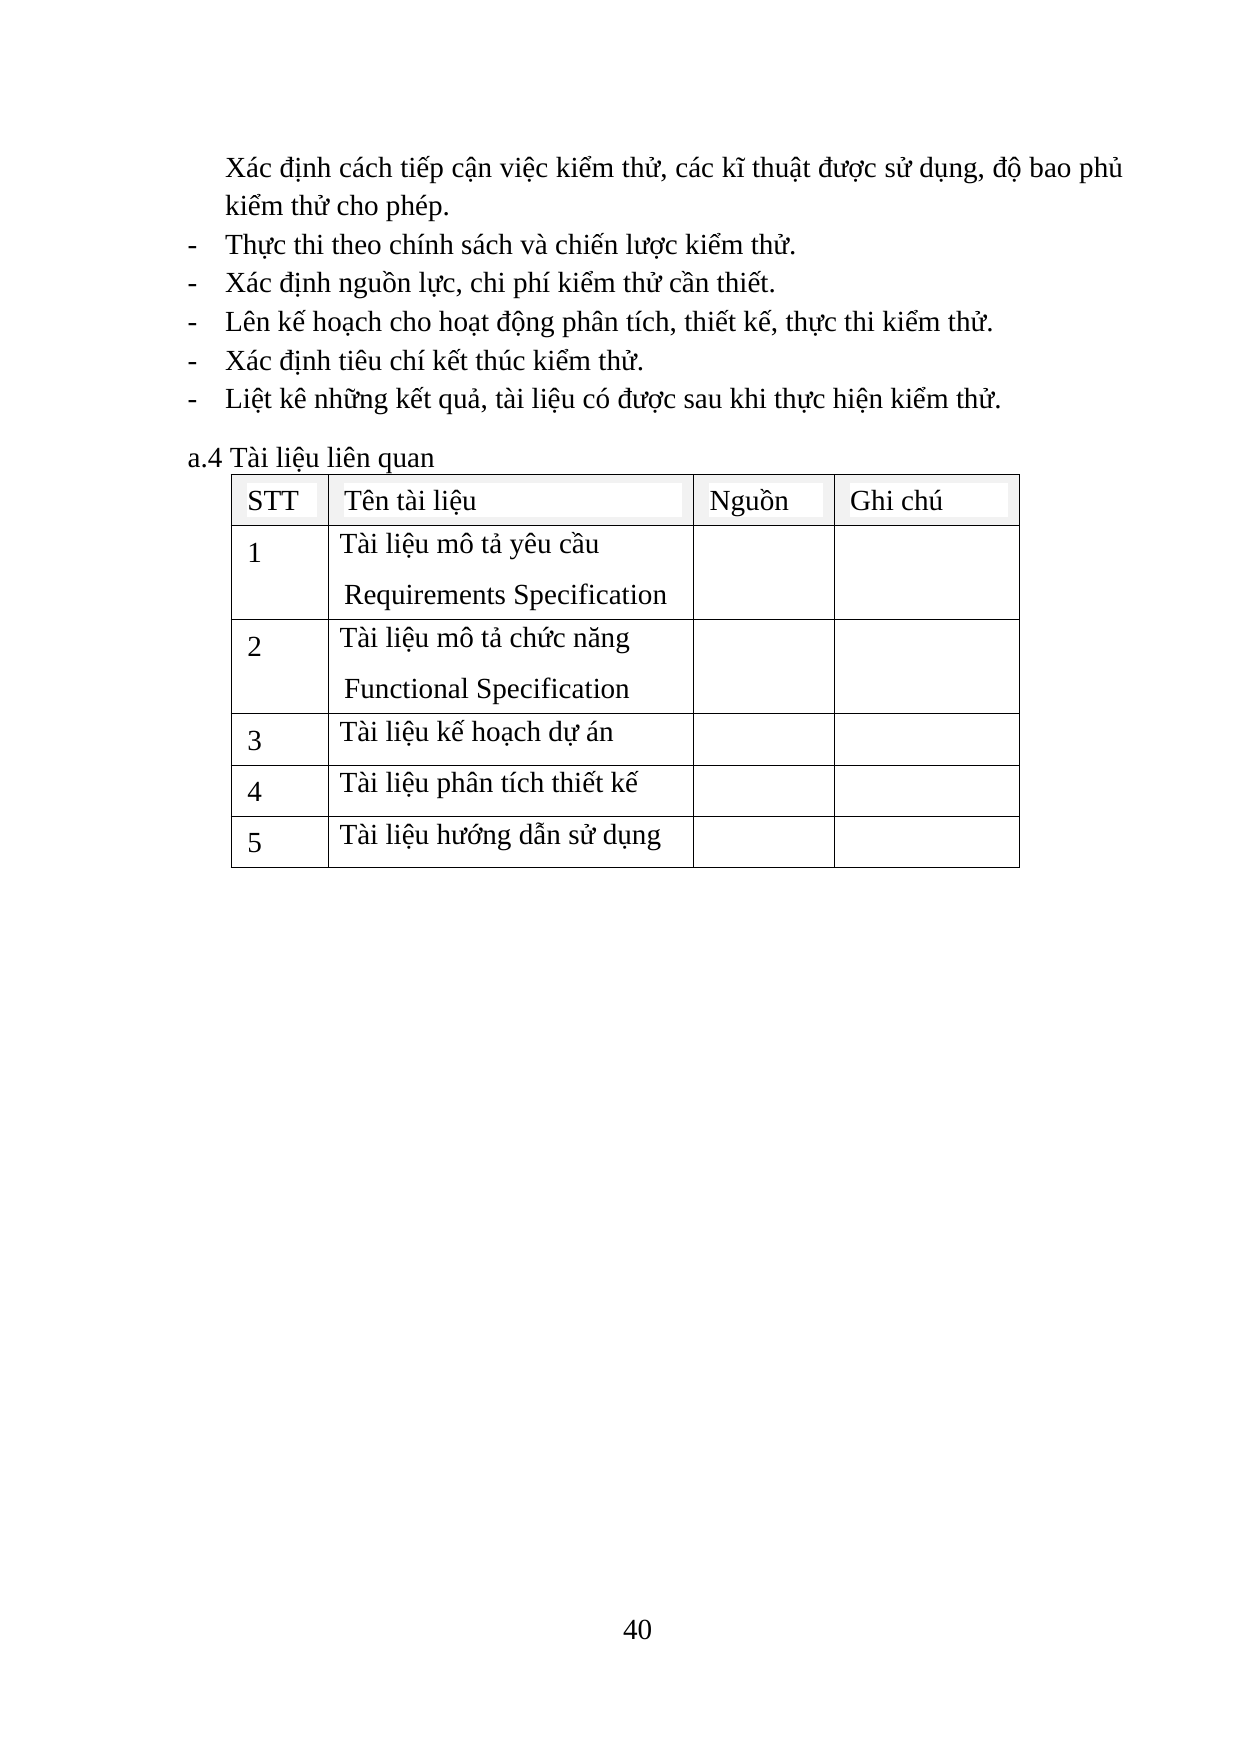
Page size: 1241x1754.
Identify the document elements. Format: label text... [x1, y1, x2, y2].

table_cell Tài liệu kế hoạch dự án [329, 714, 693, 764]
table_cell [835, 817, 1019, 867]
table_cell Tài liệu mô tả chức năng Functional Specification [329, 620, 693, 713]
text a.4 Tài liệu liên quan [187, 441, 1125, 474]
list Thực thi theo chính sách và chiến lược kiểm thử. [187, 227, 1125, 261]
table_cell [694, 714, 834, 764]
table_cell Tài liệu phân tích thiết kế [329, 766, 693, 816]
table_cell [835, 766, 1019, 816]
table_header Tên tài liệu [329, 475, 693, 525]
table_cell 1 [232, 526, 328, 619]
table_header Nguồn [694, 475, 834, 525]
list Lên kế hoạch cho hoạt động phân tích, thiết kế, thực thi kiểm thử. [187, 304, 1125, 338]
table_cell [694, 620, 834, 713]
list Xác định nguồn lực, chi phí kiểm thử cần thiết. [187, 266, 1125, 299]
table_cell 5 [232, 817, 328, 867]
list Liệt kê những kết quả, tài liệu có được sau khi thực hiện kiểm thử. [187, 381, 1125, 415]
table_cell [694, 526, 834, 619]
table_cell 2 [232, 620, 328, 713]
list Xác định tiêu chí kết thúc kiểm thử. [187, 343, 1125, 376]
text Xác định cách tiếp cận việc kiểm thử, các kĩ thuật được sử dụng, độ bao phủ kiểm thử cho phép. [225, 150, 1125, 222]
table_header STT [232, 475, 328, 525]
table_cell [694, 766, 834, 816]
table_cell [694, 817, 834, 867]
table_cell 4 [232, 766, 328, 816]
table_cell [835, 526, 1019, 619]
table_cell [835, 714, 1019, 764]
table_cell Tài liệu mô tả yêu cầu Requirements Specification [329, 526, 693, 619]
table_cell 3 [232, 714, 328, 764]
table_cell [835, 620, 1019, 713]
table_header Ghi chú [835, 475, 1019, 525]
table_cell Tài liệu hướng dẫn sử dụng [329, 817, 693, 867]
